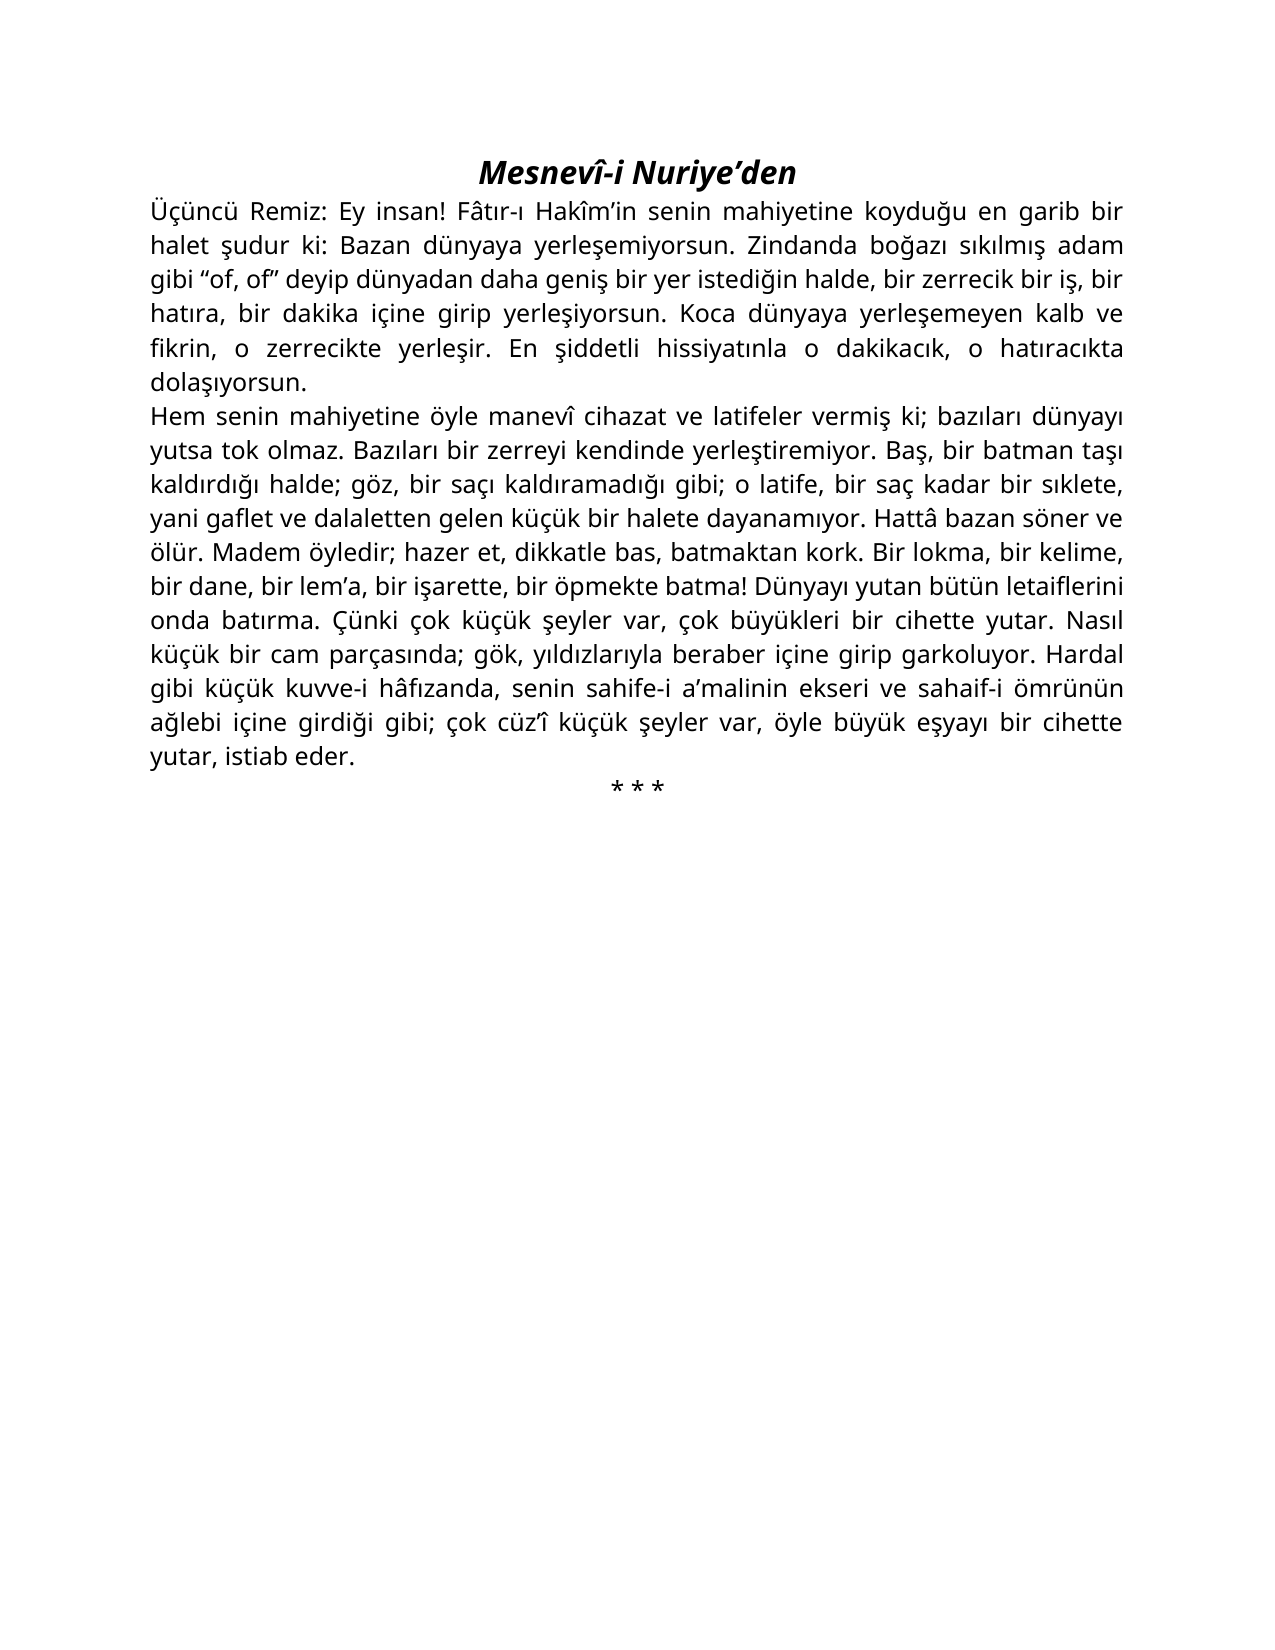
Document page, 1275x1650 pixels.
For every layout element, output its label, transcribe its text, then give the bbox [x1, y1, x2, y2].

text Hem senin mahiyetine öyle manevî cihazat ve latifeler vermiş ki; bazıları dünyayı yutsa tok olmaz. Bazıları bir zerreyi kendinde yerleştiremiyor. Baş, bir batman taşı kaldırdığı halde; göz, bir saçı kaldıramadığı gibi; o latife, bir saç kadar bir sıklete, yani gaflet ve dalaletten gelen küçük bir halete dayanamıyor. Hattâ bazan söner ve ölür. Madem öyledir; hazer et, dikkatle bas, batmaktan kork. Bir lokma, bir kelime, bir dane, bir lem’a, bir işarette, bir öpmekte batma! Dünyayı yutan bütün letaiflerini onda batırma. Çünki çok küçük şeyler var, çok büyükleri bir cihette yutar. Nasıl küçük bir cam parçasında; gök, yıldızlarıyla beraber içine girip garkoluyor. Hardal gibi küçük kuvve-i hâfızanda, senin sahife-i a’malinin ekseri ve sahaif-i ömrünün ağlebi içine girdiği gibi; çok cüz’î küçük şeyler var, öyle büyük eşyayı bir cihette yutar, istiab eder. [150, 398, 1125, 773]
text * * * [150, 773, 1125, 807]
subtitle Mesnevî-i Nuriye’den [150, 150, 1125, 194]
text Üçüncü Remiz: Ey insan! Fâtır-ı Hakîm’in senin mahiyetine koyduğu en garib bir halet şudur ki: Bazan dünyaya yerleşemiyorsun. Zindanda boğazı sıkılmış adam gibi “of, of” deyip dünyadan daha geniş bir yer istediğin halde, bir zerrecik bir iş, bir hatıra, bir dakika içine girip yerleşiyorsun. Koca dünyaya yerleşemeyen kalb ve fikrin, o zerrecikte yerleşir. En şiddetli hissiyatınla o dakikacık, o hatıracıkta dolaşıyorsun. [150, 194, 1125, 398]
